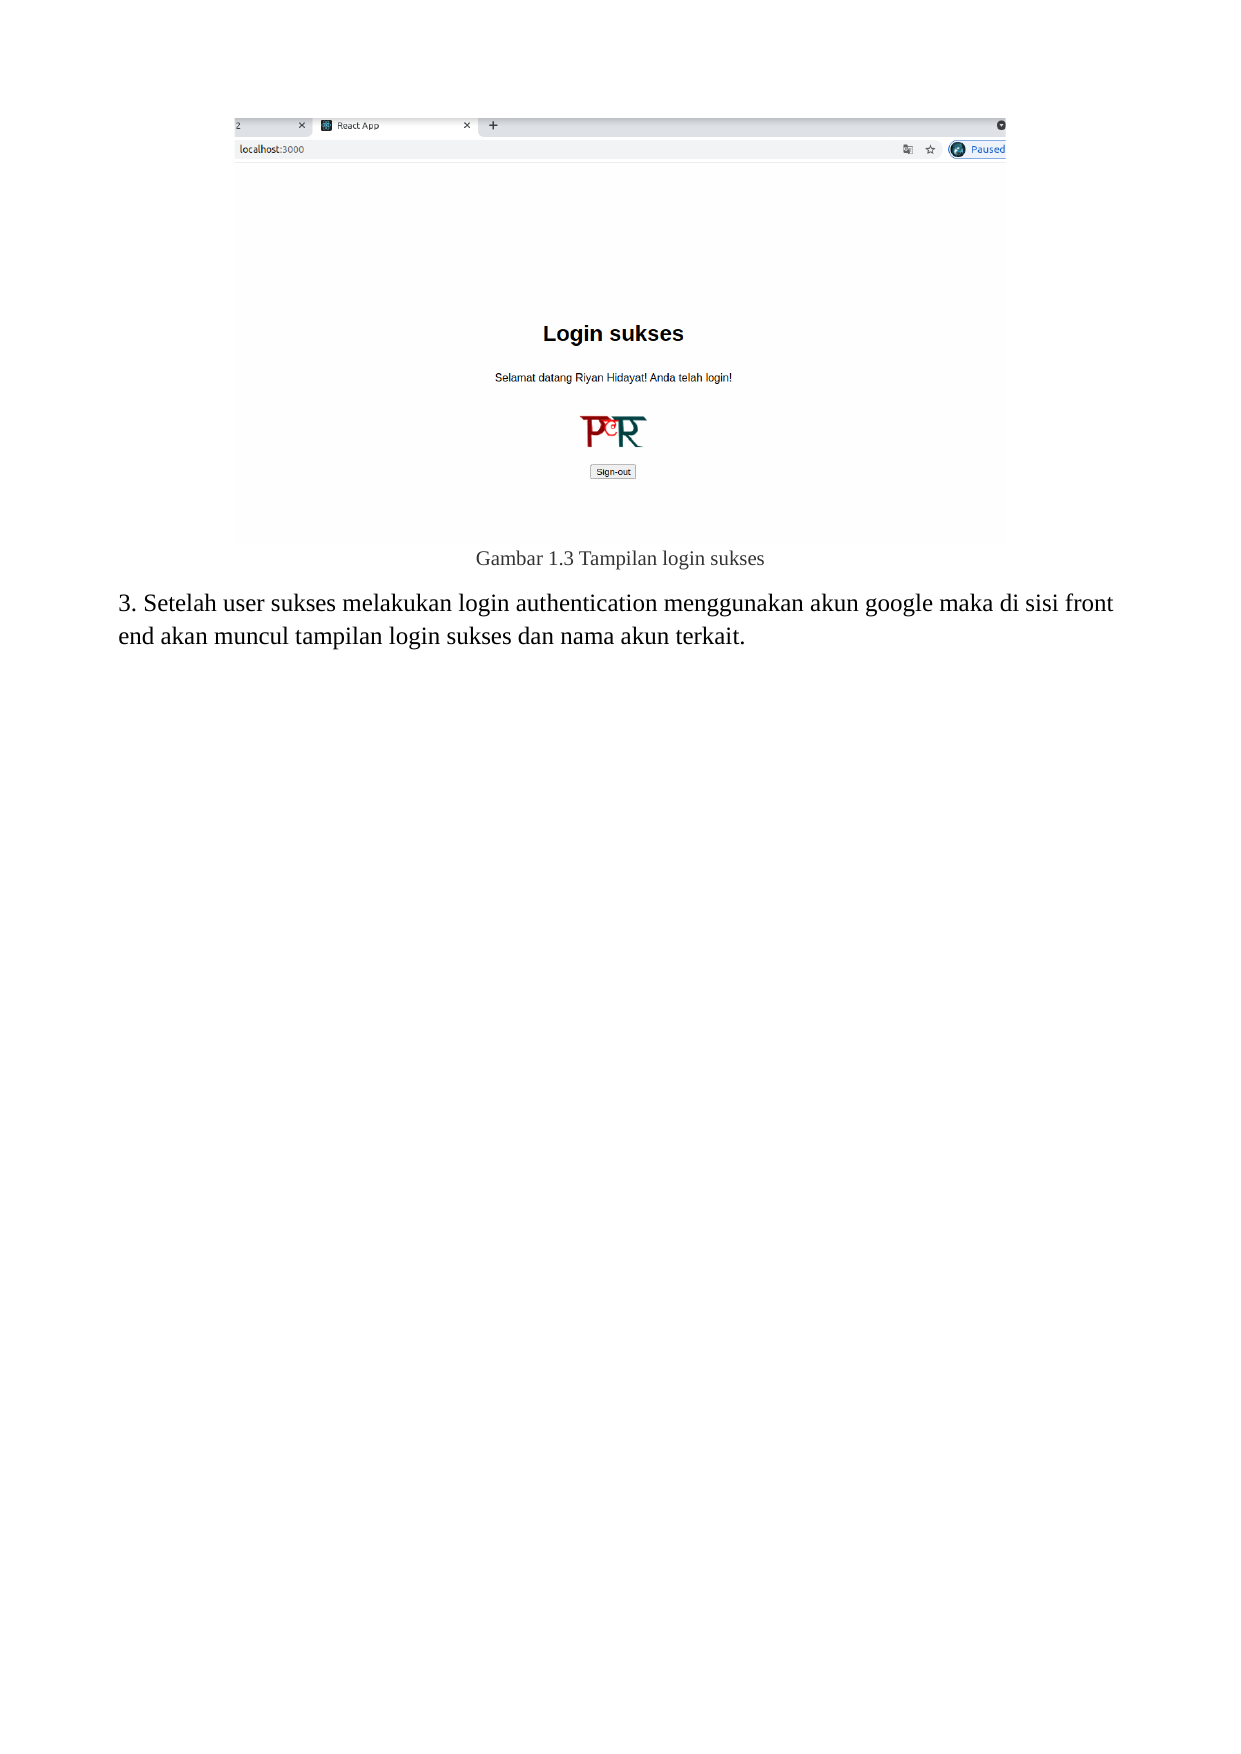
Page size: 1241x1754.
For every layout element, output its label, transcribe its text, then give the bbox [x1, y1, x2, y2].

picture [234, 118, 1006, 543]
text 3. Setelah user sukses melakukan login authentication menggunakan akun google maka di sisi front end akan muncul tampilan login sukses dan nama akun terkait. [118, 588, 1122, 650]
text Gambar 1.3 Tampilan login sukses [118, 118, 1122, 570]
